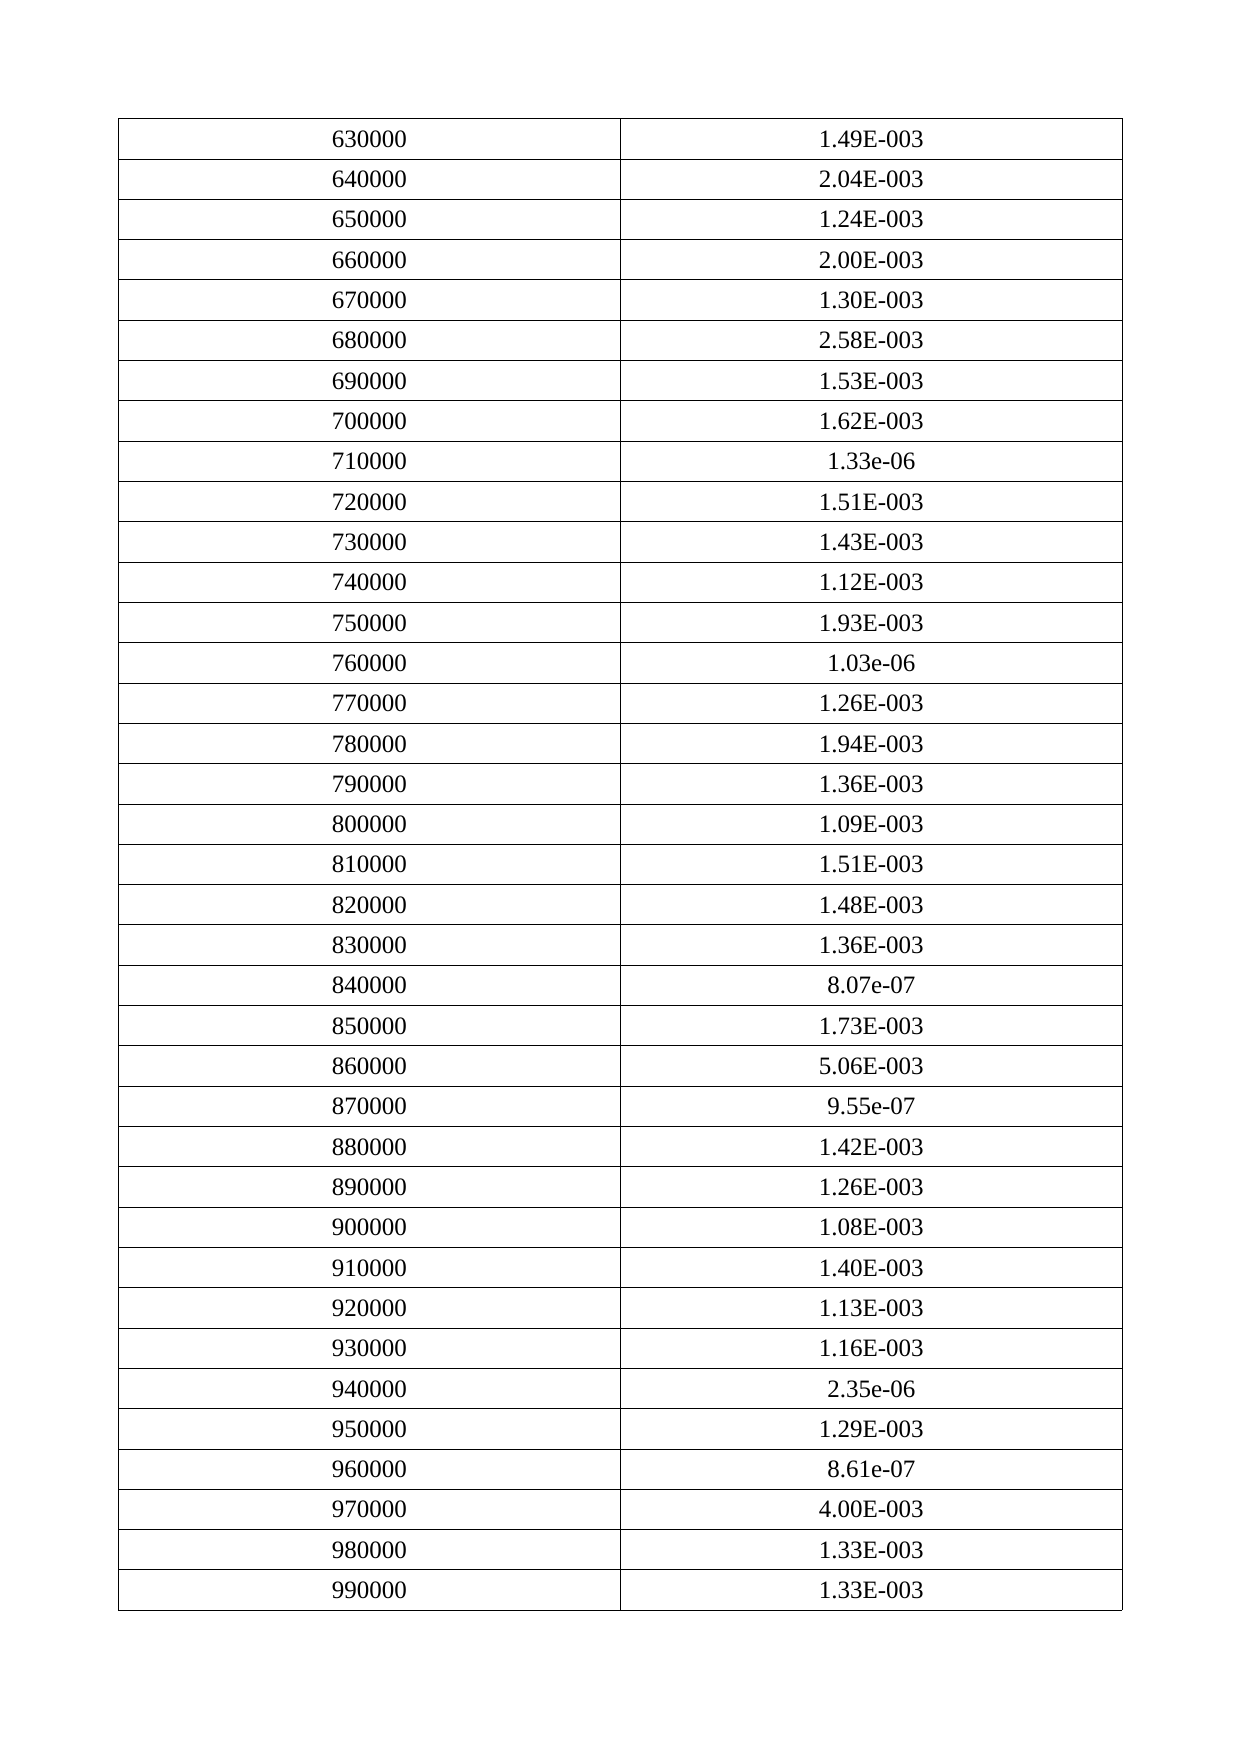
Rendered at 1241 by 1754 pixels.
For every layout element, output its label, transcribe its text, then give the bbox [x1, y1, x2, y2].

table_cell 710000 [119, 442, 620, 481]
table_cell 1,36e-003 [621, 764, 1122, 803]
table_cell 790000 [119, 764, 620, 803]
table_cell 1,12e-003 [621, 563, 1122, 602]
table_cell 980000 [119, 1530, 620, 1569]
table_cell 830000 [119, 925, 620, 965]
table_cell 1,13e-003 [621, 1288, 1122, 1327]
table_cell 750000 [119, 603, 620, 642]
table_cell 870000 [119, 1087, 620, 1126]
table_cell 1,33e-003 [621, 1530, 1122, 1569]
table_cell 840000 [119, 966, 620, 1005]
table_cell 1,30e-003 [621, 280, 1122, 320]
table_cell 1,42e-003 [621, 1127, 1122, 1166]
table_cell 860000 [119, 1046, 620, 1086]
table_cell 680000 [119, 321, 620, 360]
table_cell 1,09e-003 [621, 805, 1122, 844]
table_cell 2,58e-003 [621, 321, 1122, 360]
table_cell 1,26e-003 [621, 1167, 1122, 1207]
table_cell 4,00e-003 [621, 1490, 1122, 1529]
table_cell 780000 [119, 724, 620, 763]
table_cell 900000 [119, 1208, 620, 1247]
table_cell 1,53e-003 [621, 361, 1122, 400]
table_cell 910000 [119, 1248, 620, 1287]
table_cell 670000 [119, 280, 620, 320]
table_cell 1,62e-003 [621, 401, 1122, 441]
table_cell 8.07e-07 [621, 966, 1122, 1005]
table_cell 920000 [119, 1288, 620, 1327]
table_cell 940000 [119, 1369, 620, 1408]
table_cell 990000 [119, 1570, 620, 1610]
table_cell 1,33e-003 [621, 1570, 1122, 1610]
table_cell 1,43e-003 [621, 522, 1122, 562]
table_cell 1.03e-06 [621, 643, 1122, 682]
table_cell 700000 [119, 401, 620, 441]
table_cell 8.61e-07 [621, 1450, 1122, 1489]
table_cell 950000 [119, 1409, 620, 1448]
table_cell 640000 [119, 160, 620, 199]
table_cell 1,08e-003 [621, 1208, 1122, 1247]
table_cell 770000 [119, 684, 620, 723]
table_cell 650000 [119, 200, 620, 239]
table_cell 1,49e-003 [621, 119, 1122, 158]
table_cell 2,04e-003 [621, 160, 1122, 199]
table_cell 810000 [119, 845, 620, 884]
table_cell 2,00e-003 [621, 240, 1122, 279]
table_cell 760000 [119, 643, 620, 682]
table_cell 930000 [119, 1329, 620, 1368]
table_cell 850000 [119, 1006, 620, 1045]
table_cell 630000 [119, 119, 620, 158]
table_cell 1,26e-003 [621, 684, 1122, 723]
table_cell 1,16e-003 [621, 1329, 1122, 1368]
table_cell 890000 [119, 1167, 620, 1207]
table_cell 2.35e-06 [621, 1369, 1122, 1408]
table_cell 1,40e-003 [621, 1248, 1122, 1287]
table_cell 740000 [119, 563, 620, 602]
table_cell 1,73e-003 [621, 1006, 1122, 1045]
table_cell 5,06e-003 [621, 1046, 1122, 1086]
table_cell 970000 [119, 1490, 620, 1529]
table_cell 1,51e-003 [621, 482, 1122, 521]
table_cell 690000 [119, 361, 620, 400]
table_cell 9.55e-07 [621, 1087, 1122, 1126]
table_cell 1,48e-003 [621, 885, 1122, 924]
table_cell 820000 [119, 885, 620, 924]
table_cell 960000 [119, 1450, 620, 1489]
table_cell 880000 [119, 1127, 620, 1166]
table_cell 1,36e-003 [621, 925, 1122, 965]
table_cell 1.33e-06 [621, 442, 1122, 481]
table_cell 800000 [119, 805, 620, 844]
table_cell 730000 [119, 522, 620, 562]
table_cell 1,51e-003 [621, 845, 1122, 884]
table_cell 1,94e-003 [621, 724, 1122, 763]
table_cell 1,29e-003 [621, 1409, 1122, 1448]
table_cell 660000 [119, 240, 620, 279]
table_cell 1,24e-003 [621, 200, 1122, 239]
table_cell 720000 [119, 482, 620, 521]
table_cell 1,93e-003 [621, 603, 1122, 642]
